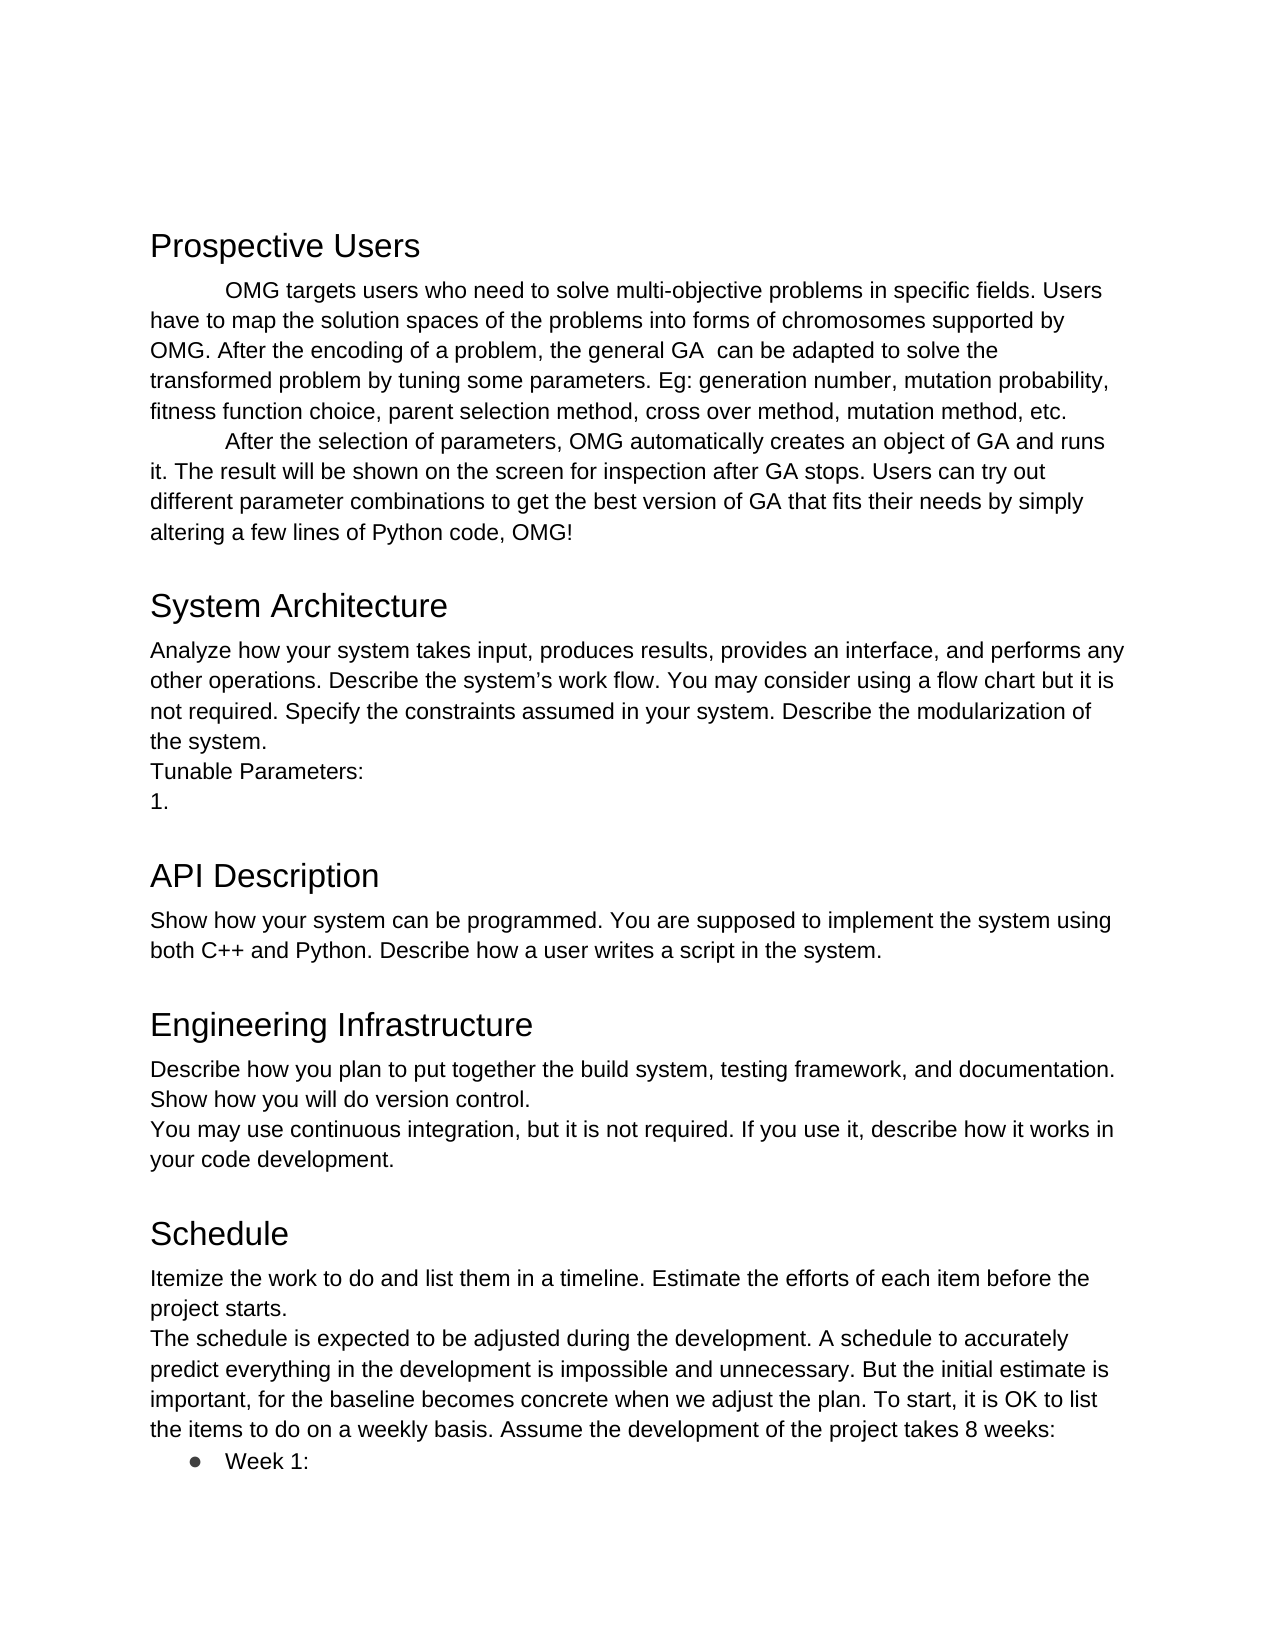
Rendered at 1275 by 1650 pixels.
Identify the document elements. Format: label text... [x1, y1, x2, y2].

text Tunable Parameters: [150, 758, 1125, 784]
text Describe how you plan to put together the build system, testing framework, and documentation. Show how you will do version control. [150, 1056, 1125, 1112]
subtitle Engineering Infrastructure [150, 1005, 1125, 1043]
text The schedule is expected to be adjusted during the development. A schedule to accurately predict everything in the development is impossible and unnecessary. But the initial estimate is important, for the baseline becomes concrete when we adjust the plan. To start, it is OK to list the items to do on a weekly basis. Assume the development of the project takes 8 weeks: [150, 1325, 1125, 1442]
subtitle Schedule [150, 1214, 1125, 1252]
text After the selection of parameters, OMG automatically creates an object of GA and runs it. The result will be shown on the screen for inspection after GA stops. Users can try out different parameter combinations to get the best version of GA that fits their needs by simply altering a few lines of Python code, OMG! [150, 428, 1125, 545]
subtitle Prospective Users [150, 226, 1125, 264]
text Analyze how your system takes input, produces results, provides an interface, and performs any other operations. Describe the system’s work flow. You may consider using a flow chart but it is not required. Specify the constraints assumed in your system. Describe the modularization of the system. [150, 637, 1125, 754]
text Itemize the work to do and list them in a timeline. Estimate the efforts of each item before the project starts. [150, 1265, 1125, 1322]
text 1. [150, 788, 1125, 814]
text OMG targets users who need to solve multi-objective problems in specific fields. Users have to map the solution spaces of the problems into forms of chromosomes supported by OMG. After the encoding of a problem, the general GA can be adapted to solve the transformed problem by tuning some parameters. Eg: generation number, mutation probability, fitness function choice, parent selection method, cross over method, mutation method, etc. [150, 277, 1125, 424]
subtitle System Architecture [150, 586, 1125, 625]
list Week 1: [187, 1446, 1125, 1475]
subtitle API Description [150, 856, 1125, 894]
text Show how your system can be programmed. You are supposed to implement the system using both C++ and Python. Describe how a user writes a script in the system. [150, 907, 1125, 963]
text You may use continuous integration, but it is not required. If you use it, describe how it works in your code development. [150, 1116, 1125, 1173]
